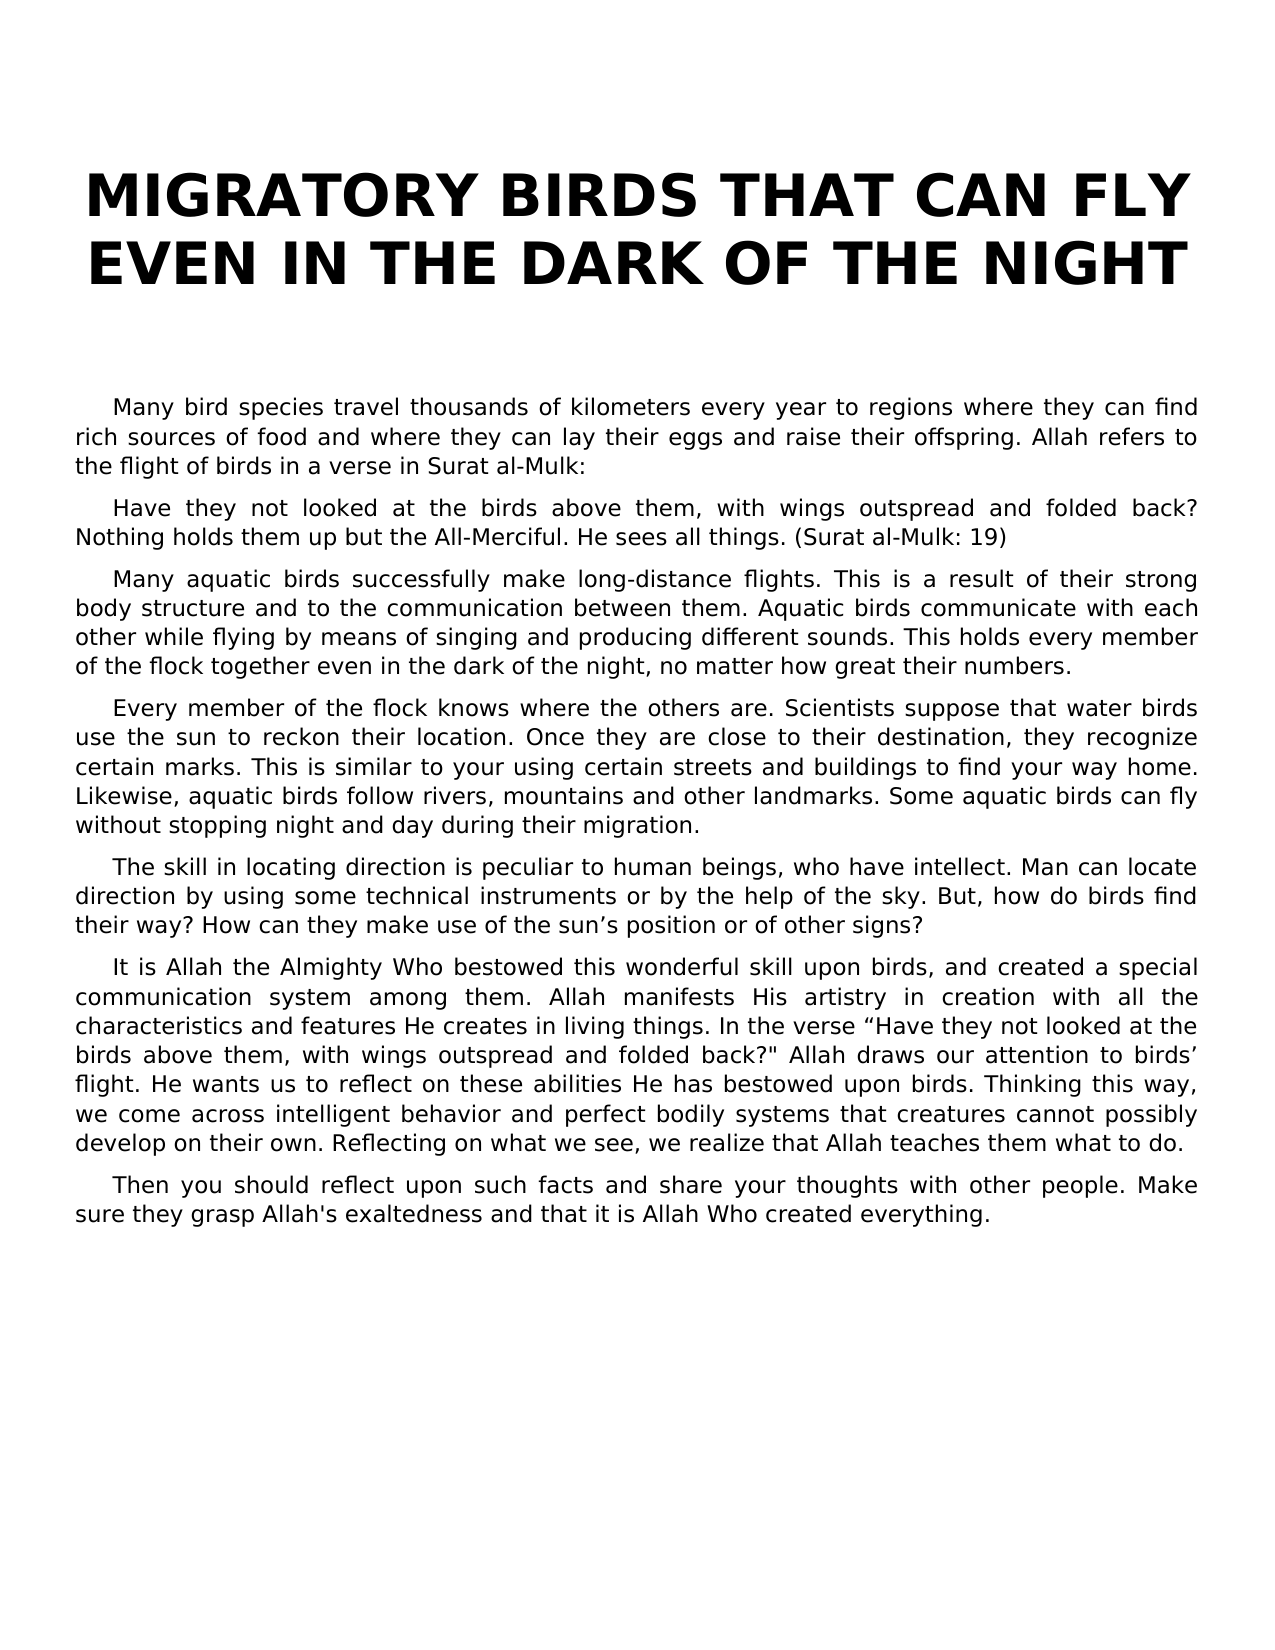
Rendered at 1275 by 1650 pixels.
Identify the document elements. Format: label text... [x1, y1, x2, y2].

text The skill in locating direction is peculiar to human beings, who have intellect. Man can locate direction by using some technical instruments or by the help of the sky. But, how do birds find their way? How can they make use of the sun’s position or of other signs? [75, 854, 1200, 939]
text Many aquatic birds successfully make long-distance flights. This is a result of their strong body structure and to the communication between them. Aquatic birds communicate with each other while flying by means of singing and producing different sounds. This holds every member of the flock together even in the dark of the night, no matter how great their numbers. [75, 566, 1200, 680]
subtitle MIGRATORY BIRDS THAT CAN FLY EVEN IN THE DARK OF THE NIGHT [75, 162, 1200, 298]
text Have they not looked at the birds above them, with wings outspread and folded back? Nothing holds them up but the All-Merciful. He sees all things. (Surat al-Mulk: 19) [75, 495, 1200, 551]
text Many bird species travel thousands of kilometers every year to regions where they can find rich sources of food and where they can lay their eggs and raise their offspring. Allah refers to the flight of birds in a verse in Surat al-Mulk: [75, 394, 1200, 479]
text Then you should reflect upon such facts and share your thoughts with other people. Make sure they grasp Allah's exaltedness and that it is Allah Who created everything. [75, 1172, 1200, 1228]
text It is Allah the Almighty Who bestowed this wonderful skill upon birds, and created a special communication system among them. Allah manifests His artistry in creation with all the characteristics and features He creates in living things. In the verse “Have they not looked at the birds above them, with wings outspread and folded back?" Allah draws our attention to birds’ flight. He wants us to reflect on these abilities He has bestowed upon birds. Thinking this way, we come across intelligent behavior and perfect bodily systems that creatures cannot possibly develop on their own. Reflecting on what we see, we realize that Allah teaches them what to do. [75, 954, 1200, 1157]
text Every member of the flock knows where the others are. Scientists suppose that water birds use the sun to reckon their location. Once they are close to their destination, they recognize certain marks. This is similar to your using certain streets and buildings to find your way home. Likewise, aquatic birds follow rivers, mountains and other landmarks. Some aquatic birds can fly without stopping night and day during their migration. [75, 695, 1200, 839]
